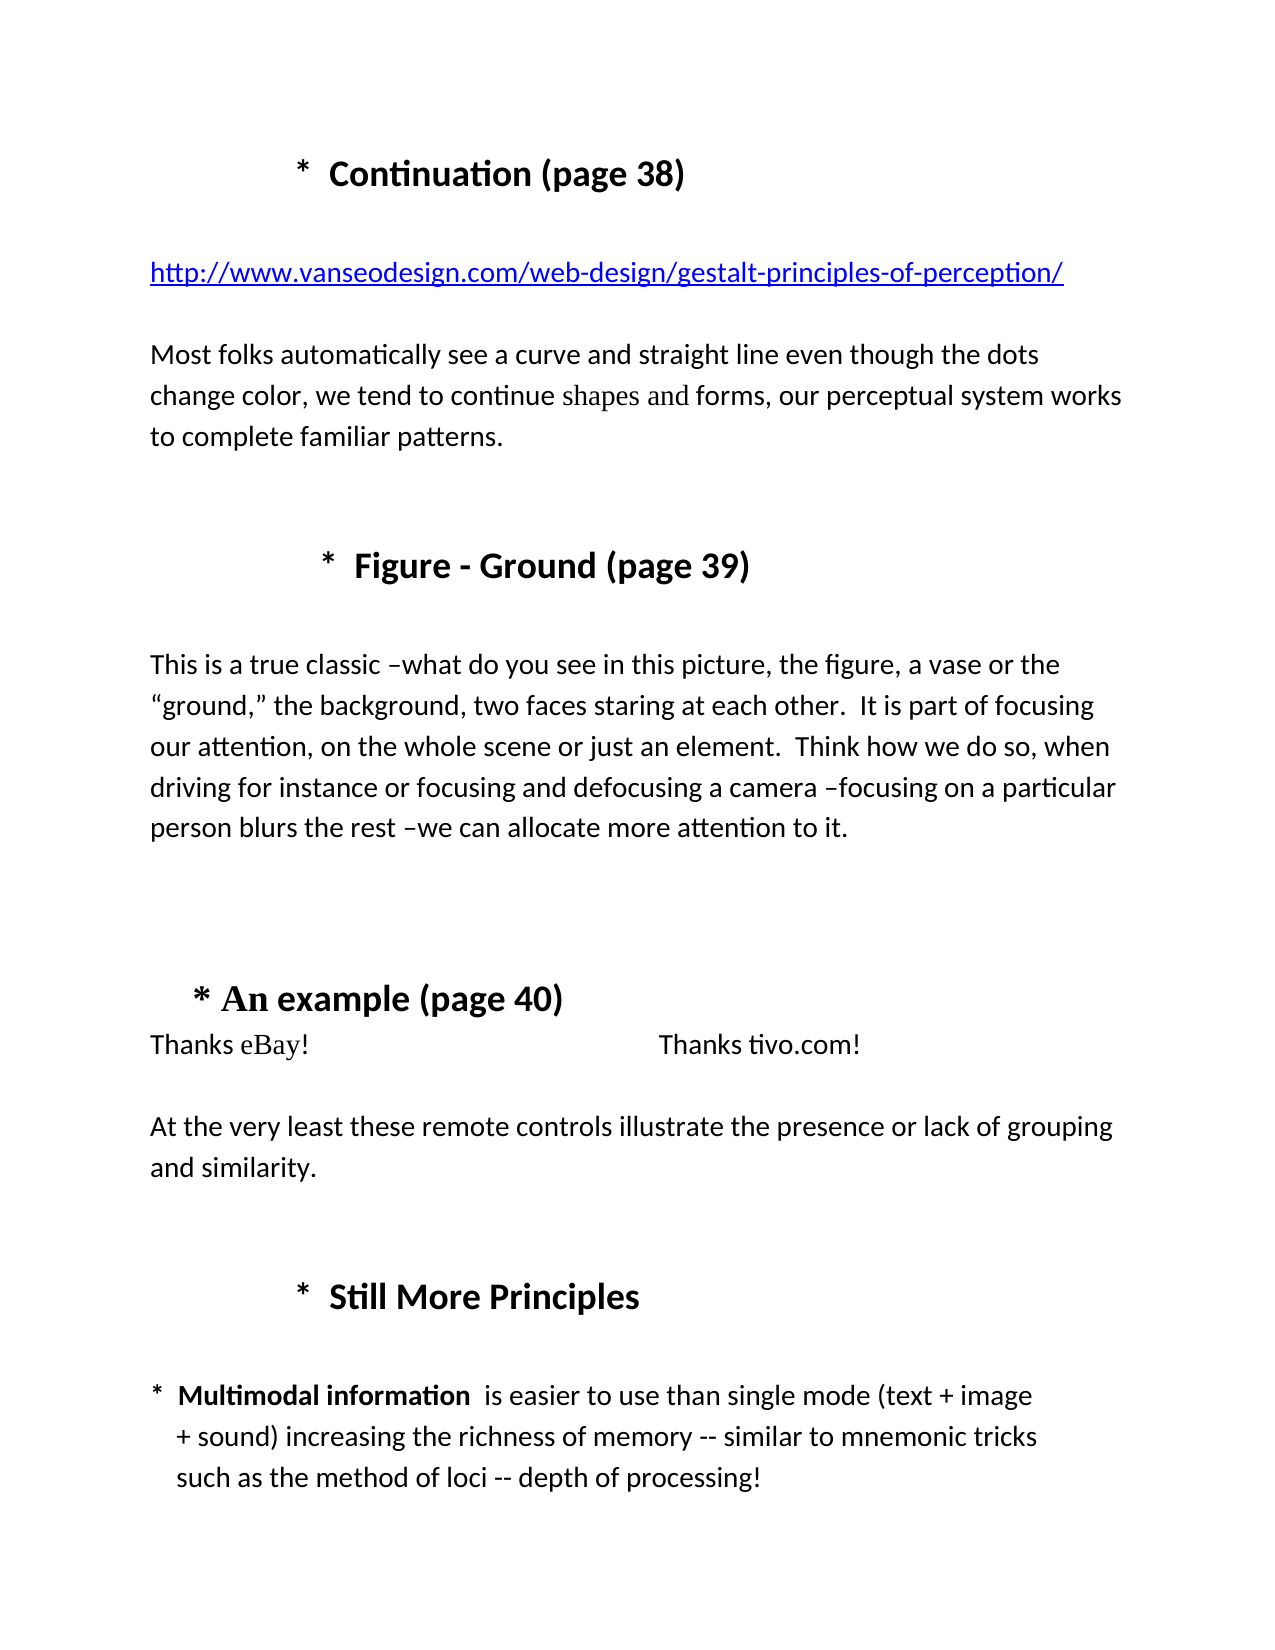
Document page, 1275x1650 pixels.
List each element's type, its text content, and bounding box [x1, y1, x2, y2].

text * Continuation (page 38) http://www.vanseodesign.com/web-design/gestalt-principles-of-perception/ Most folks automatically see a curve and straight line even though the dots change color, we tend to continue shapes and forms, our perceptual system works to complete familiar patterns. * Figure - Ground (page 39) This is a true classic –what do you see in this picture, the figure, a vase or the “ground,” the background, two faces staring at each other. It is part of focusing our attention, on the whole scene or just an element. Think how we do so, when driving for instance or focusing and defocusing a camera –focusing on a particular person blurs the rest –we can allocate more attention to it. * An example (page 40) Thanks eBay! Thanks tivo.com! At the very least these remote controls illustrate the presence or lack of grouping and similarity. * Still More Principles * Multimodal information is easier to use than single mode (text + image + sound) increasing the richness of memory -- similar to mnemonic tricks such as the method of loci -- depth of processing! [150, 150, 1125, 1494]
